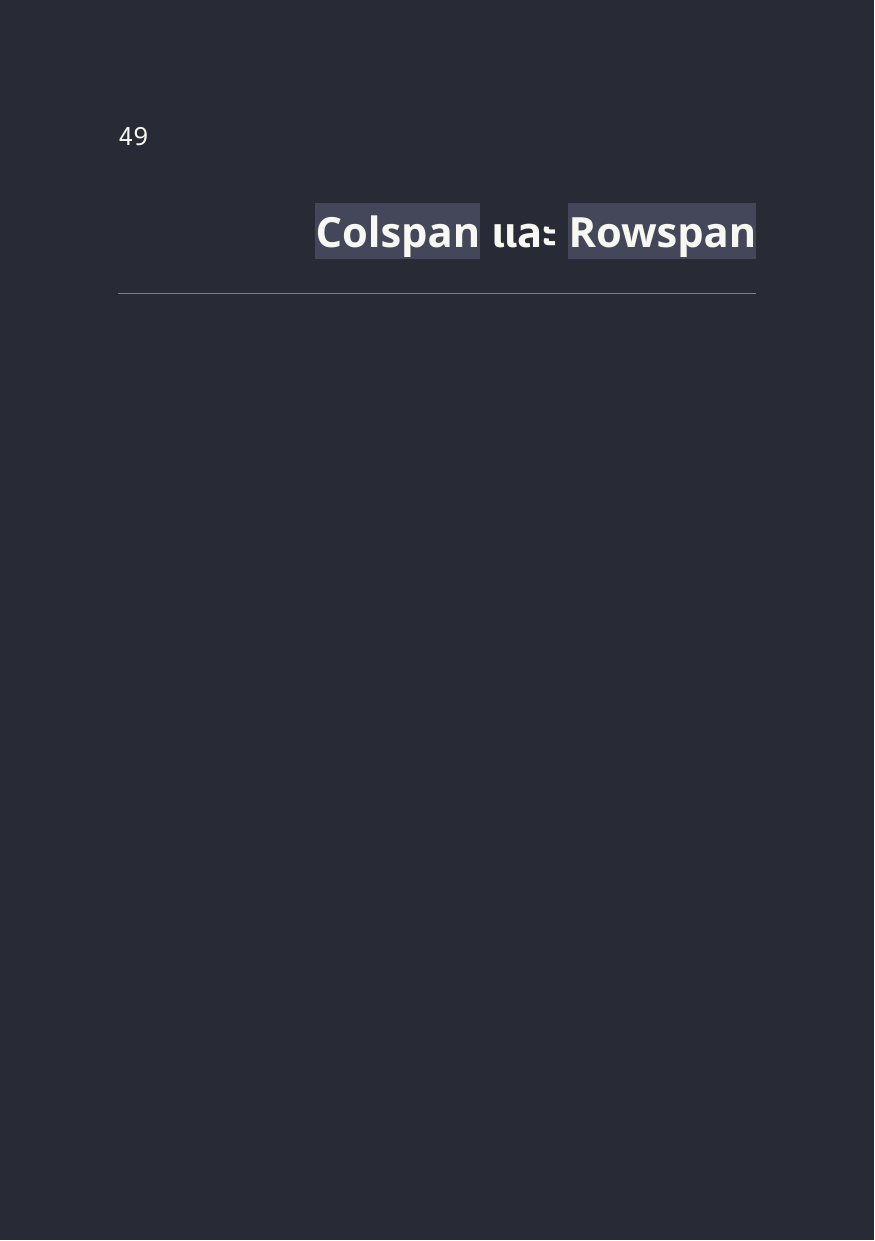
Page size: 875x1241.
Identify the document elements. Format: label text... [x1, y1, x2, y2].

subtitle Colspan และ Rowspan [118, 202, 756, 266]
